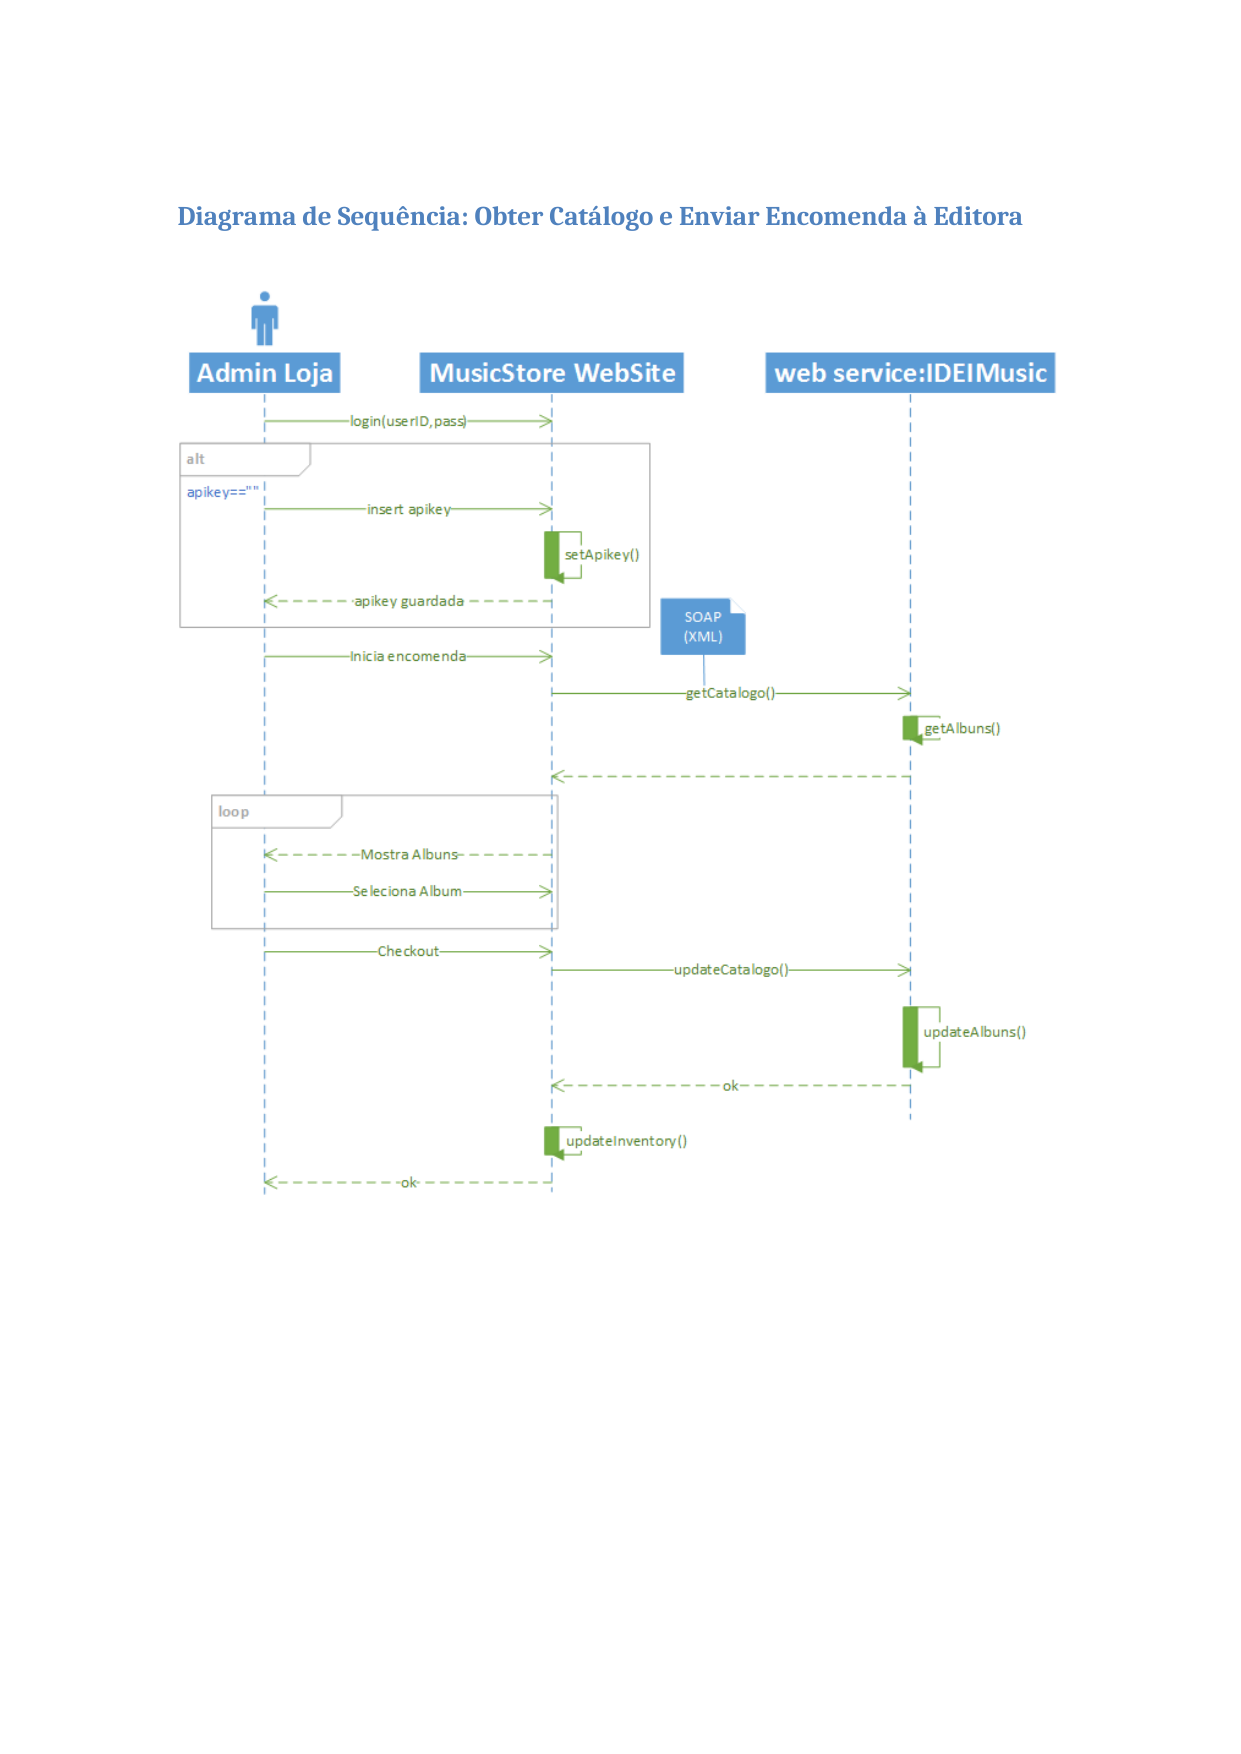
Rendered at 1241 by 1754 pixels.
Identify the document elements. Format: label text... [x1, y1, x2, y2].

subtitle Diagrama de Sequência: Obter Catálogo e Enviar Encomenda à Editora [177, 201, 1063, 232]
picture [177, 289, 1063, 1201]
